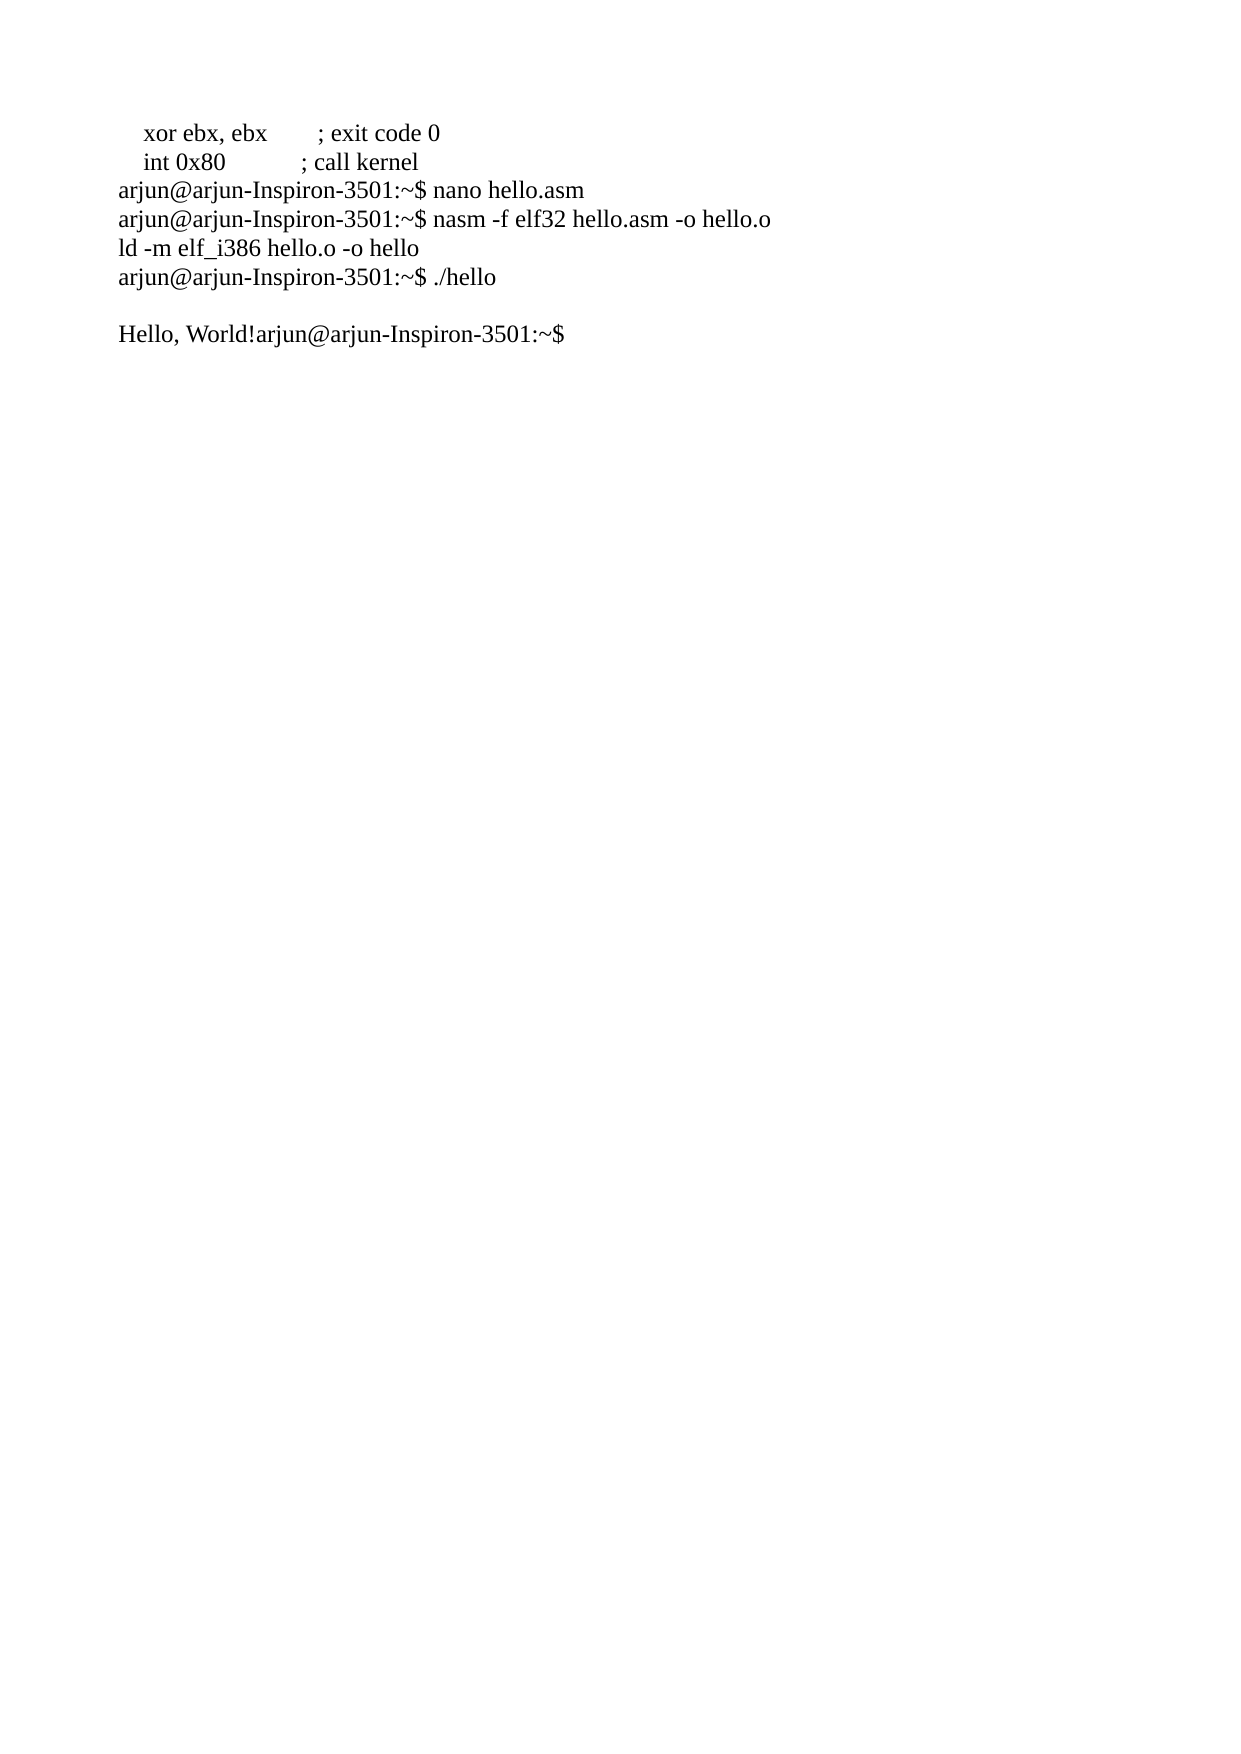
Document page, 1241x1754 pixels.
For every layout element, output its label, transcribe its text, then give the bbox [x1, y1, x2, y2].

text arjun@arjun-Inspiron-3501:~$ nano hello.asm [118, 176, 1122, 204]
text int 0x80 ; call kernel [118, 147, 1122, 176]
text xor ebx, ebx ; exit code 0 [118, 118, 1122, 147]
text arjun@arjun-Inspiron-3501:~$ ./hello [118, 262, 1122, 291]
text Hello, World!arjun@arjun-Inspiron-3501:~$ [118, 319, 1122, 348]
text ld -m elf_i386 hello.o -o hello [118, 233, 1122, 262]
text arjun@arjun-Inspiron-3501:~$ nasm -f elf32 hello.asm -o hello.o [118, 204, 1122, 233]
